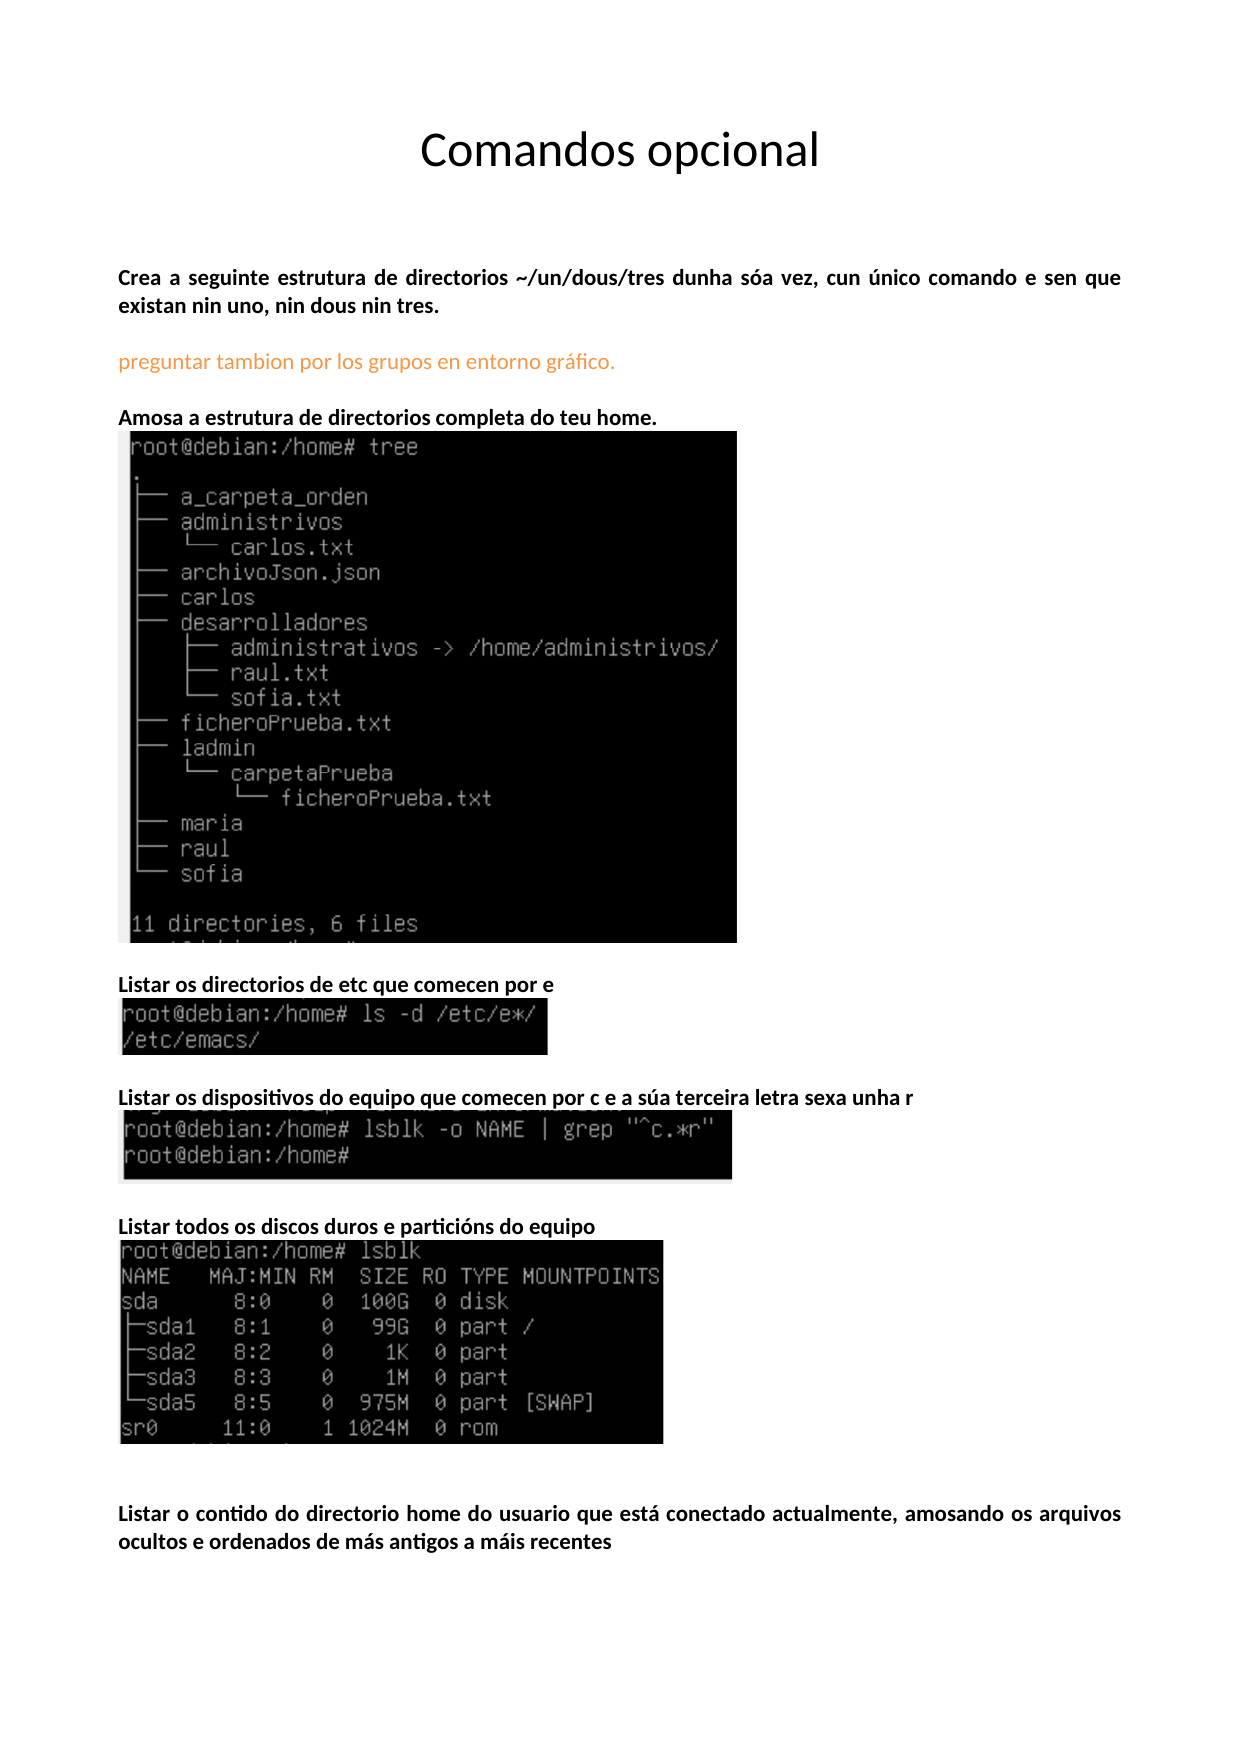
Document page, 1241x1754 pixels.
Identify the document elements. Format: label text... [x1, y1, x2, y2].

text Listar os directorios de etc que comecen por e [118, 970, 1122, 998]
text Crea a seguinte estrutura de directorios ~/un/dous/tres dunha sóa vez, cun único comando e sen que existan nin uno, nin dous nin tres. [118, 263, 1122, 319]
text preguntar tambion por los grupos en entorno gráfico. [118, 347, 1122, 375]
text Amosa a estrutura de directorios completa do teu home. [118, 403, 1122, 431]
text Comandos opcional [118, 118, 1122, 179]
text Listar todos os discos duros e particións do equipo [118, 1212, 1122, 1240]
text Listar os dispositivos do equipo que comecen por c e a súa terceira letra sexa unha r [118, 1083, 1122, 1111]
text Listar o contido do directorio home do usuario que está conectado actualmente, amosando os arquivos ocultos e ordenados de más antigos a máis recentes [118, 1499, 1122, 1555]
